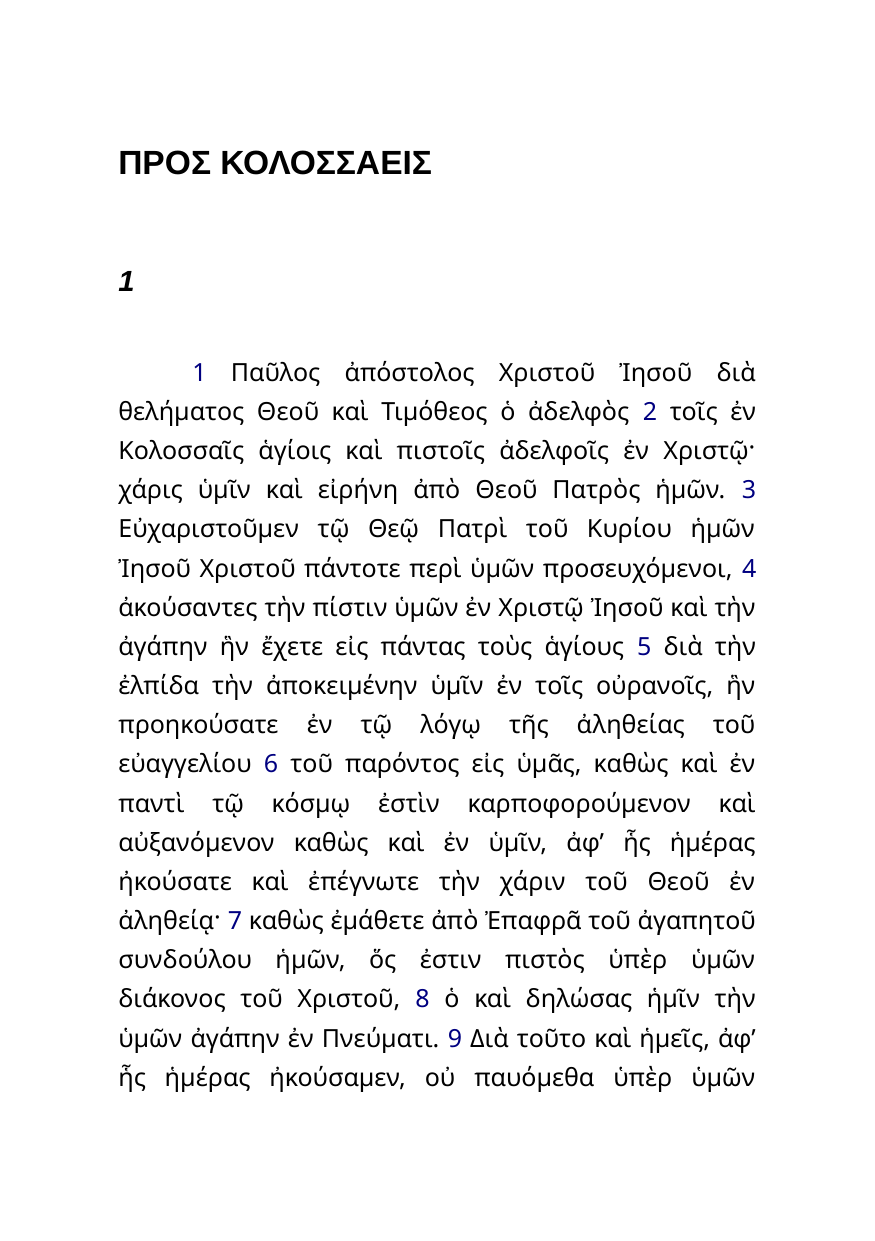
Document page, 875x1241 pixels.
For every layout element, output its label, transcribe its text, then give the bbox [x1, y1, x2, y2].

subtitle 1 [118, 264, 756, 298]
subtitle ΠΡΟΣ ΚΟΛΟΣΣΑΕΙΣ [118, 143, 756, 182]
text 1 Παῦλος ἀπόστολος Χριστοῦ Ἰησοῦ διὰ θελήματος Θεοῦ καὶ Τιμόθεος ὁ ἀδελφὸς 2 τοῖς ἐν Κολοσσαῖς ἁγίοις καὶ πιστοῖς ἀδελφοῖς ἐν Χριστῷ· χάρις ὑμῖν καὶ εἰρήνη ἀπὸ Θεοῦ Πατρὸς ἡμῶν. 3 Εὐχαριστοῦμεν τῷ Θεῷ Πατρὶ τοῦ Κυρίου ἡμῶν Ἰησοῦ Χριστοῦ πάντοτε περὶ ὑμῶν προσευχόμενοι, 4 ἀκούσαντες τὴν πίστιν ὑμῶν ἐν Χριστῷ Ἰησοῦ καὶ τὴν ἀγάπην ἣν ἔχετε εἰς πάντας τοὺς ἁγίους 5 διὰ τὴν ἐλπίδα τὴν ἀποκειμένην ὑμῖν ἐν τοῖς οὐρανοῖς, ἣν προηκούσατε ἐν τῷ λόγῳ τῆς ἀληθείας τοῦ εὐαγγελίου 6 τοῦ παρόντος εἰς ὑμᾶς, καθὼς καὶ ἐν παντὶ τῷ κόσμῳ ἐστὶν καρποφορούμενον καὶ αὐξανόμενον καθὼς καὶ ἐν ὑμῖν, ἀφ’ ἧς ἡμέρας ἠκούσατε καὶ ἐπέγνωτε τὴν χάριν τοῦ Θεοῦ ἐν ἀληθείᾳ· 7 καθὼς ἐμάθετε ἀπὸ Ἐπαφρᾶ τοῦ ἀγαπητοῦ συνδούλου ἡμῶν, ὅς ἐστιν πιστὸς ὑπὲρ ὑμῶν διάκονος τοῦ Χριστοῦ, 8 ὁ καὶ δηλώσας ἡμῖν τὴν ὑμῶν ἀγάπην ἐν Πνεύματι. 9 Διὰ τοῦτο καὶ ἡμεῖς, ἀφ’ ἧς ἡμέρας ἠκούσαμεν, οὐ παυόμεθα ὑπὲρ ὑμῶν [118, 354, 756, 1093]
